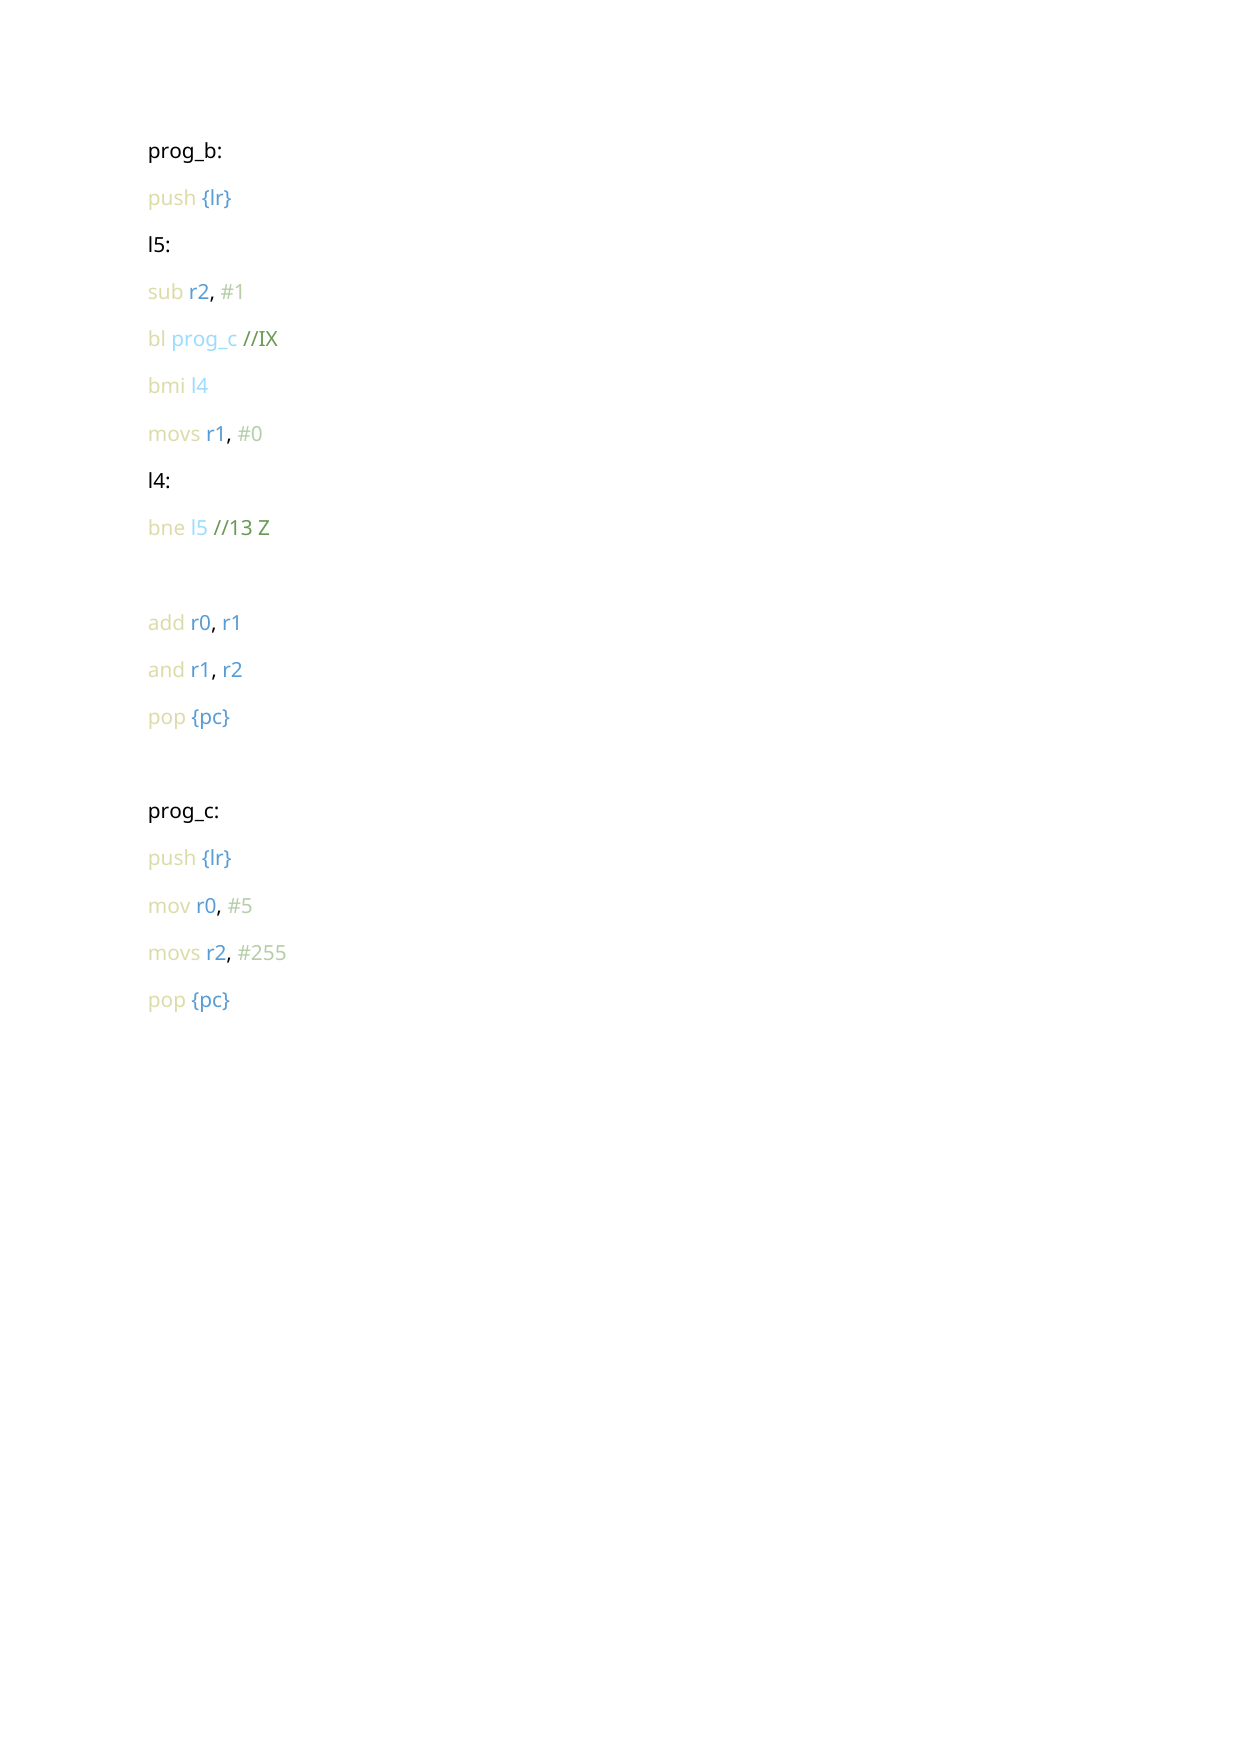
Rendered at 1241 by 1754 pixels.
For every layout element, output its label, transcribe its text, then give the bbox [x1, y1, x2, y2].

text push {lr} [148, 183, 1152, 211]
text push {lr} [148, 843, 1152, 872]
text pop {pc} [148, 702, 1152, 730]
text bne l5 //13 Z [148, 513, 1152, 542]
text prog_c: [148, 796, 1152, 825]
text pop {pc} [148, 985, 1152, 1013]
text and r1, r2 [148, 655, 1152, 683]
text movs r1, #0 [148, 419, 1152, 447]
text add r0, r1 [148, 608, 1152, 636]
text l4: [148, 466, 1152, 494]
text l5: [148, 230, 1152, 258]
text bmi l4 [148, 372, 1152, 400]
text prog_b: [148, 136, 1152, 164]
text movs r2, #255 [148, 938, 1152, 966]
text bl prog_c //IX [148, 324, 1152, 353]
text sub r2, #1 [148, 277, 1152, 306]
text mov r0, #5 [148, 891, 1152, 919]
